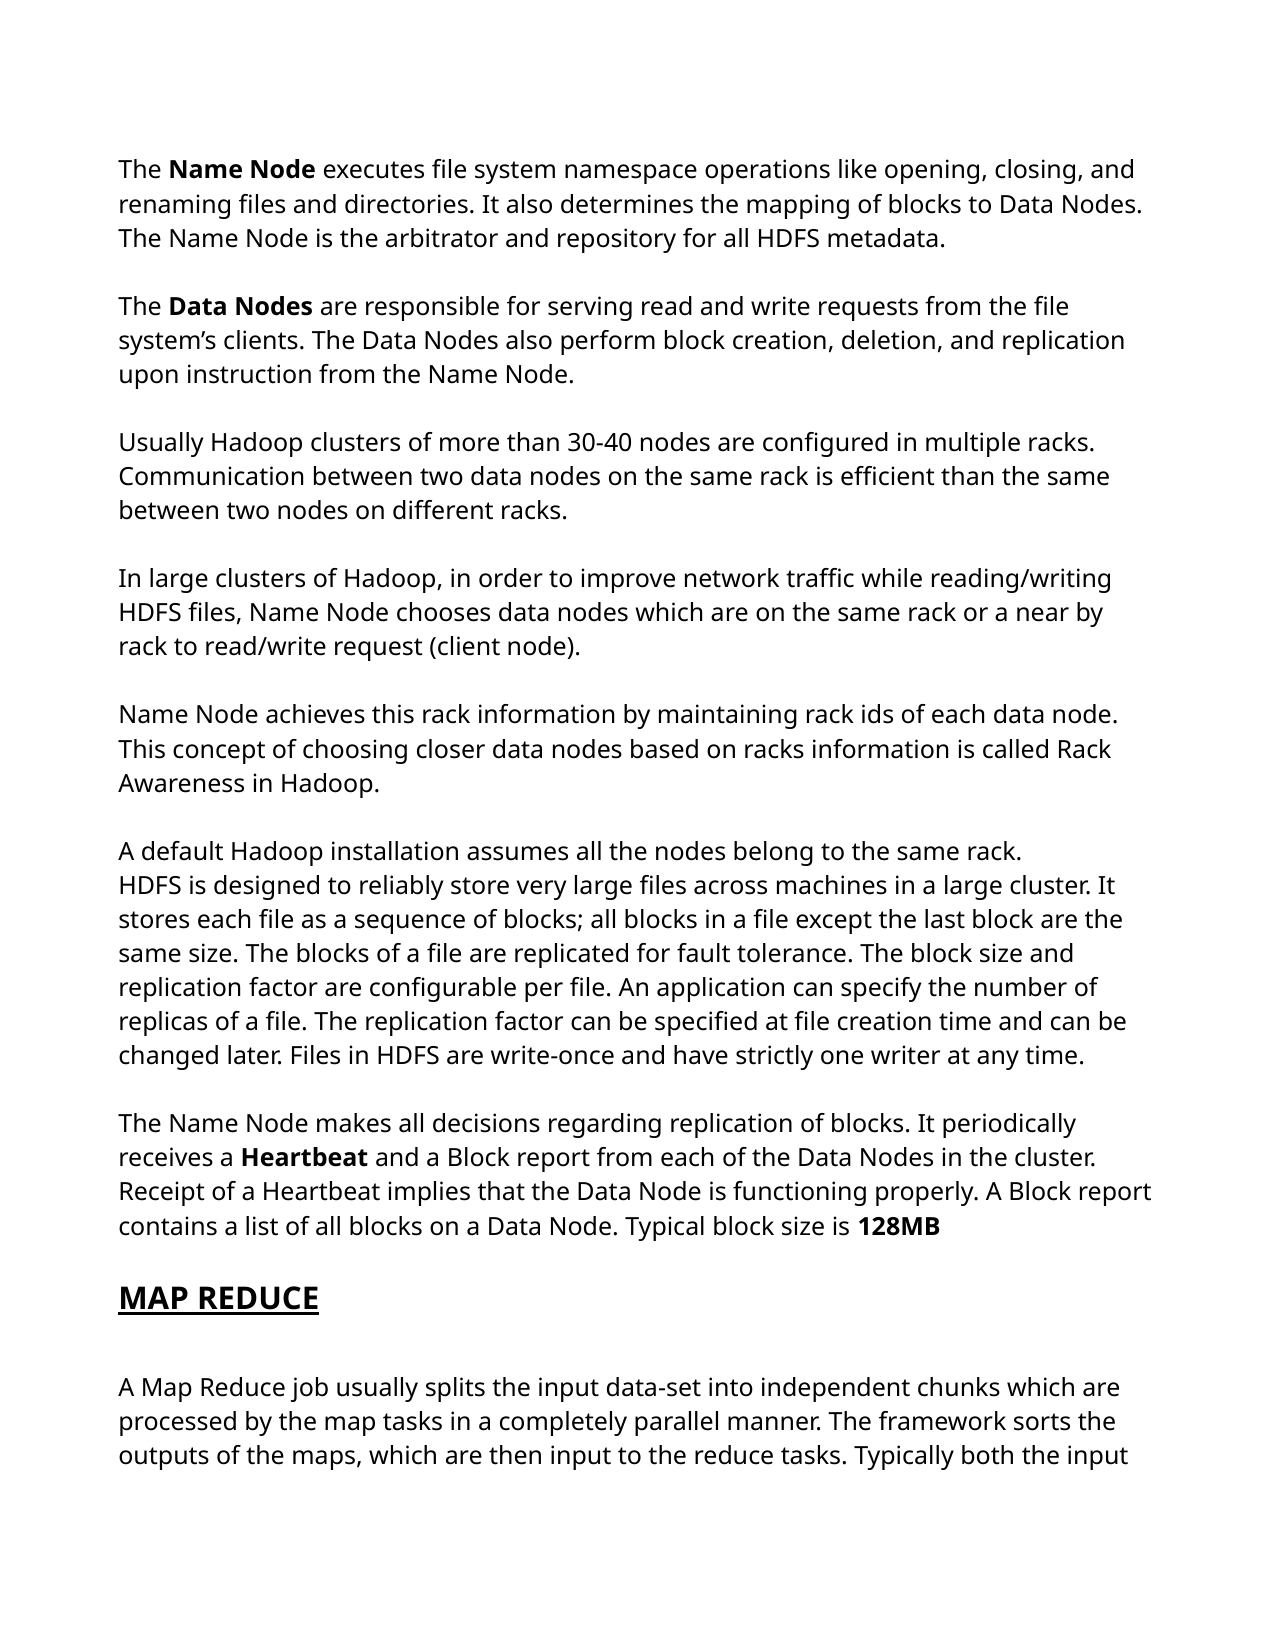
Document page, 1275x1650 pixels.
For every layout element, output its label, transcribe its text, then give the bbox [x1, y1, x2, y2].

text A default Hadoop installation assumes all the nodes belong to the same rack. [118, 833, 1157, 867]
text Name Node achieves this rack information by maintaining rack ids of each data node. This concept of choosing closer data nodes based on racks information is called Rack Awareness in Hadoop. [118, 697, 1157, 799]
text A Map Reduce job usually splits the input data-set into independent chunks which are processed by the map tasks in a completely parallel manner. The framework sorts the outputs of the maps, which are then input to the reduce tasks. Typically both the input [118, 1370, 1157, 1472]
text The Name Node executes file system namespace operations like opening, closing, and renaming files and directories. It also determines the mapping of blocks to Data Nodes. The Name Node is the arbitrator and repository for all HDFS metadata. [118, 152, 1157, 254]
text Usually Hadoop clusters of more than 30-40 nodes are configured in multiple racks. Communication between two data nodes on the same rack is efficient than the same between two nodes on different racks. [118, 425, 1157, 527]
text MAP REDUCE [118, 1276, 1157, 1319]
text In large clusters of Hadoop, in order to improve network traffic while reading/writing HDFS files, Name Node chooses data nodes which are on the same rack or a near by rack to read/write request (client node). [118, 561, 1157, 663]
text The Data Nodes are responsible for serving read and write requests from the file system’s clients. The Data Nodes also perform block creation, deletion, and replication upon instruction from the Name Node. [118, 288, 1157, 391]
text HDFS is designed to reliably store very large files across machines in a large cluster. It stores each file as a sequence of blocks; all blocks in a file except the last block are the same size. The blocks of a file are replicated for fault tolerance. The block size and replication factor are configurable per file. An application can specify the number of replicas of a file. The replication factor can be specified at file creation time and can be changed later. Files in HDFS are write-once and have strictly one writer at any time. [118, 867, 1157, 1072]
text The Name Node makes all decisions regarding replication of blocks. It periodically receives a Heartbeat and a Block report from each of the Data Nodes in the cluster. Receipt of a Heartbeat implies that the Data Node is functioning properly. A Block report contains a list of all blocks on a Data Node. Typical block size is 128MB [118, 1106, 1157, 1242]
